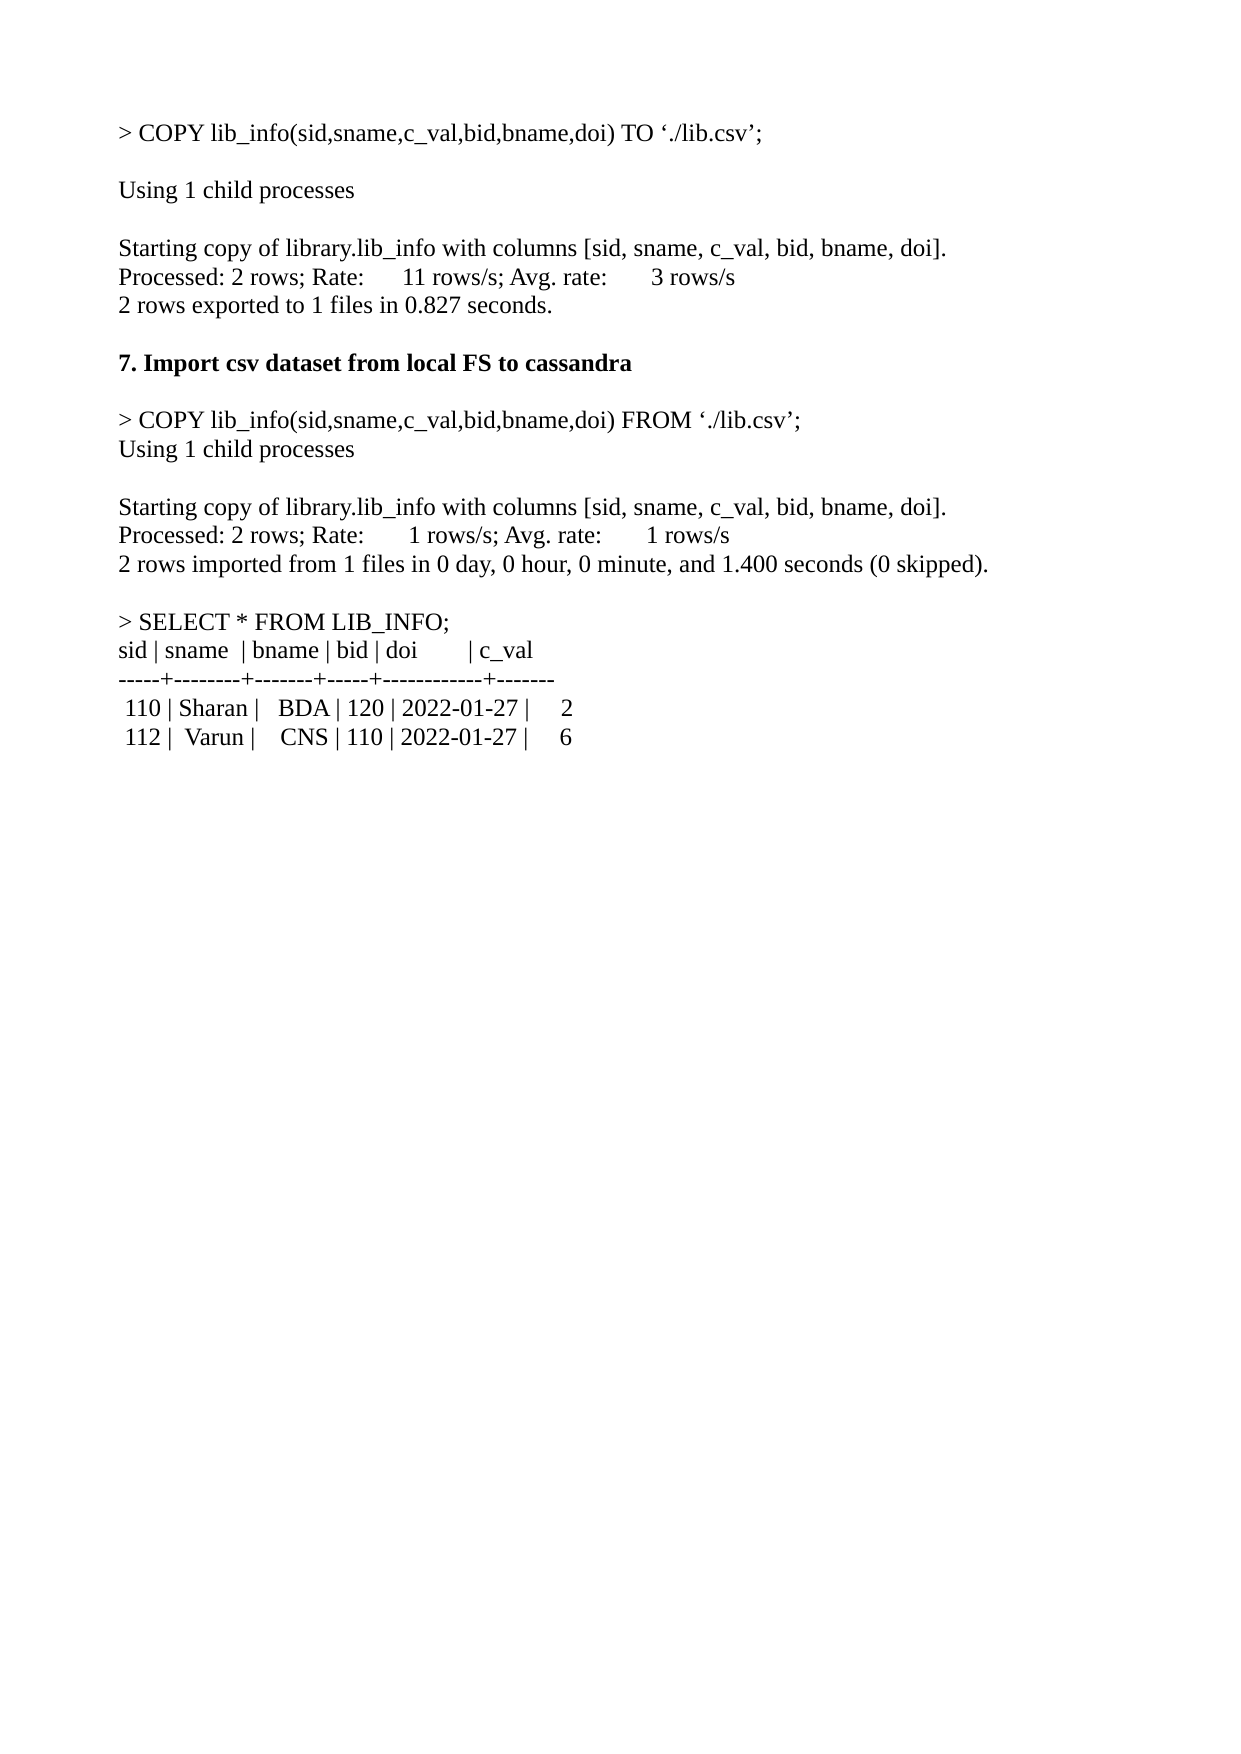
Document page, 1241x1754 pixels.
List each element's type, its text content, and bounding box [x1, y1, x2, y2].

text -----+--------+-------+-----+------------+------- [118, 664, 1122, 693]
text > SELECT * FROM LIB_INFO; [118, 607, 1122, 636]
text Processed: 2 rows; Rate: 1 rows/s; Avg. rate: 1 rows/s [118, 521, 1122, 549]
text 110 | Sharan | BDA | 120 | 2022-01-27 | 2 [118, 693, 1122, 722]
text > COPY lib_info(sid,sname,c_val,bid,bname,doi) FROM ‘./lib.csv’; [118, 406, 1122, 434]
text 112 | Varun | CNS | 110 | 2022-01-27 | 6 [118, 722, 1122, 751]
text 2 rows exported to 1 files in 0.827 seconds. [118, 291, 1122, 319]
text > COPY lib_info(sid,sname,c_val,bid,bname,doi) TO ‘./lib.csv’; [118, 118, 1122, 147]
text Processed: 2 rows; Rate: 11 rows/s; Avg. rate: 3 rows/s [118, 262, 1122, 291]
text Starting copy of library.lib_info with columns [sid, sname, c_val, bid, bname, doi]. [118, 492, 1122, 521]
text Using 1 child processes [118, 434, 1122, 463]
text 2 rows imported from 1 files in 0 day, 0 hour, 0 minute, and 1.400 seconds (0 skipped). [118, 549, 1122, 578]
text sid | sname | bname | bid | doi | c_val [118, 636, 1122, 664]
text 7. Import csv dataset from local FS to cassandra [118, 348, 1122, 377]
text Using 1 child processes [118, 176, 1122, 204]
text Starting copy of library.lib_info with columns [sid, sname, c_val, bid, bname, doi]. [118, 233, 1122, 262]
